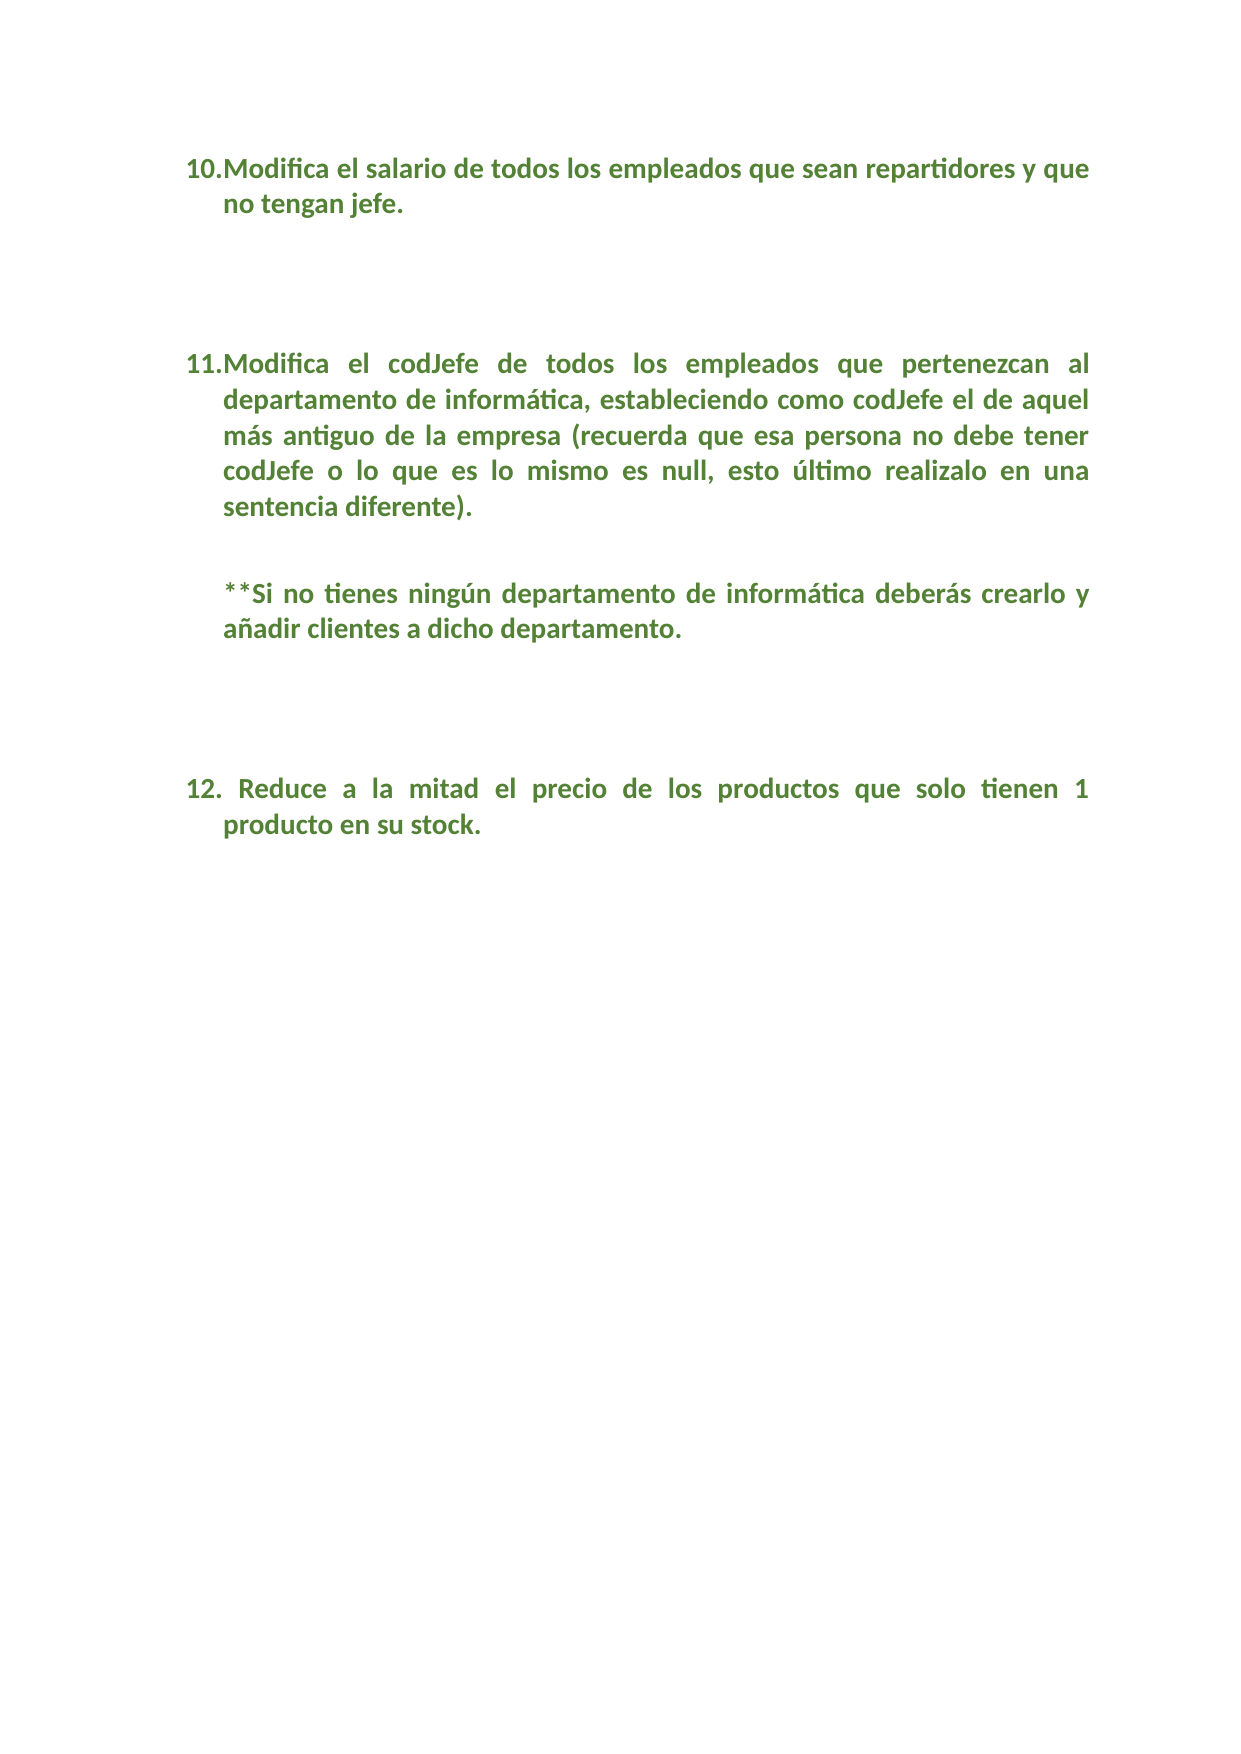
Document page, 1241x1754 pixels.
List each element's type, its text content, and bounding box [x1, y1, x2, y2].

list Reduce a la mitad el precio de los productos que solo tienen 1 producto en su stock. [185, 771, 1090, 842]
text **Si no tienes ningún departamento de informática deberás crearlo y añadir clientes a dicho departamento. [223, 575, 1090, 646]
list Modifica el salario de todos los empleados que sean repartidores y que no tengan jefe. [185, 150, 1090, 221]
list Modifica el codJefe de todos los empleados que pertenezcan al departamento de informática, estableciendo como codJefe el de aquel más antiguo de la empresa (recuerda que esa persona no debe tener codJefe o lo que es lo mismo es null, esto último realizalo en una sentencia diferente). [185, 346, 1090, 524]
